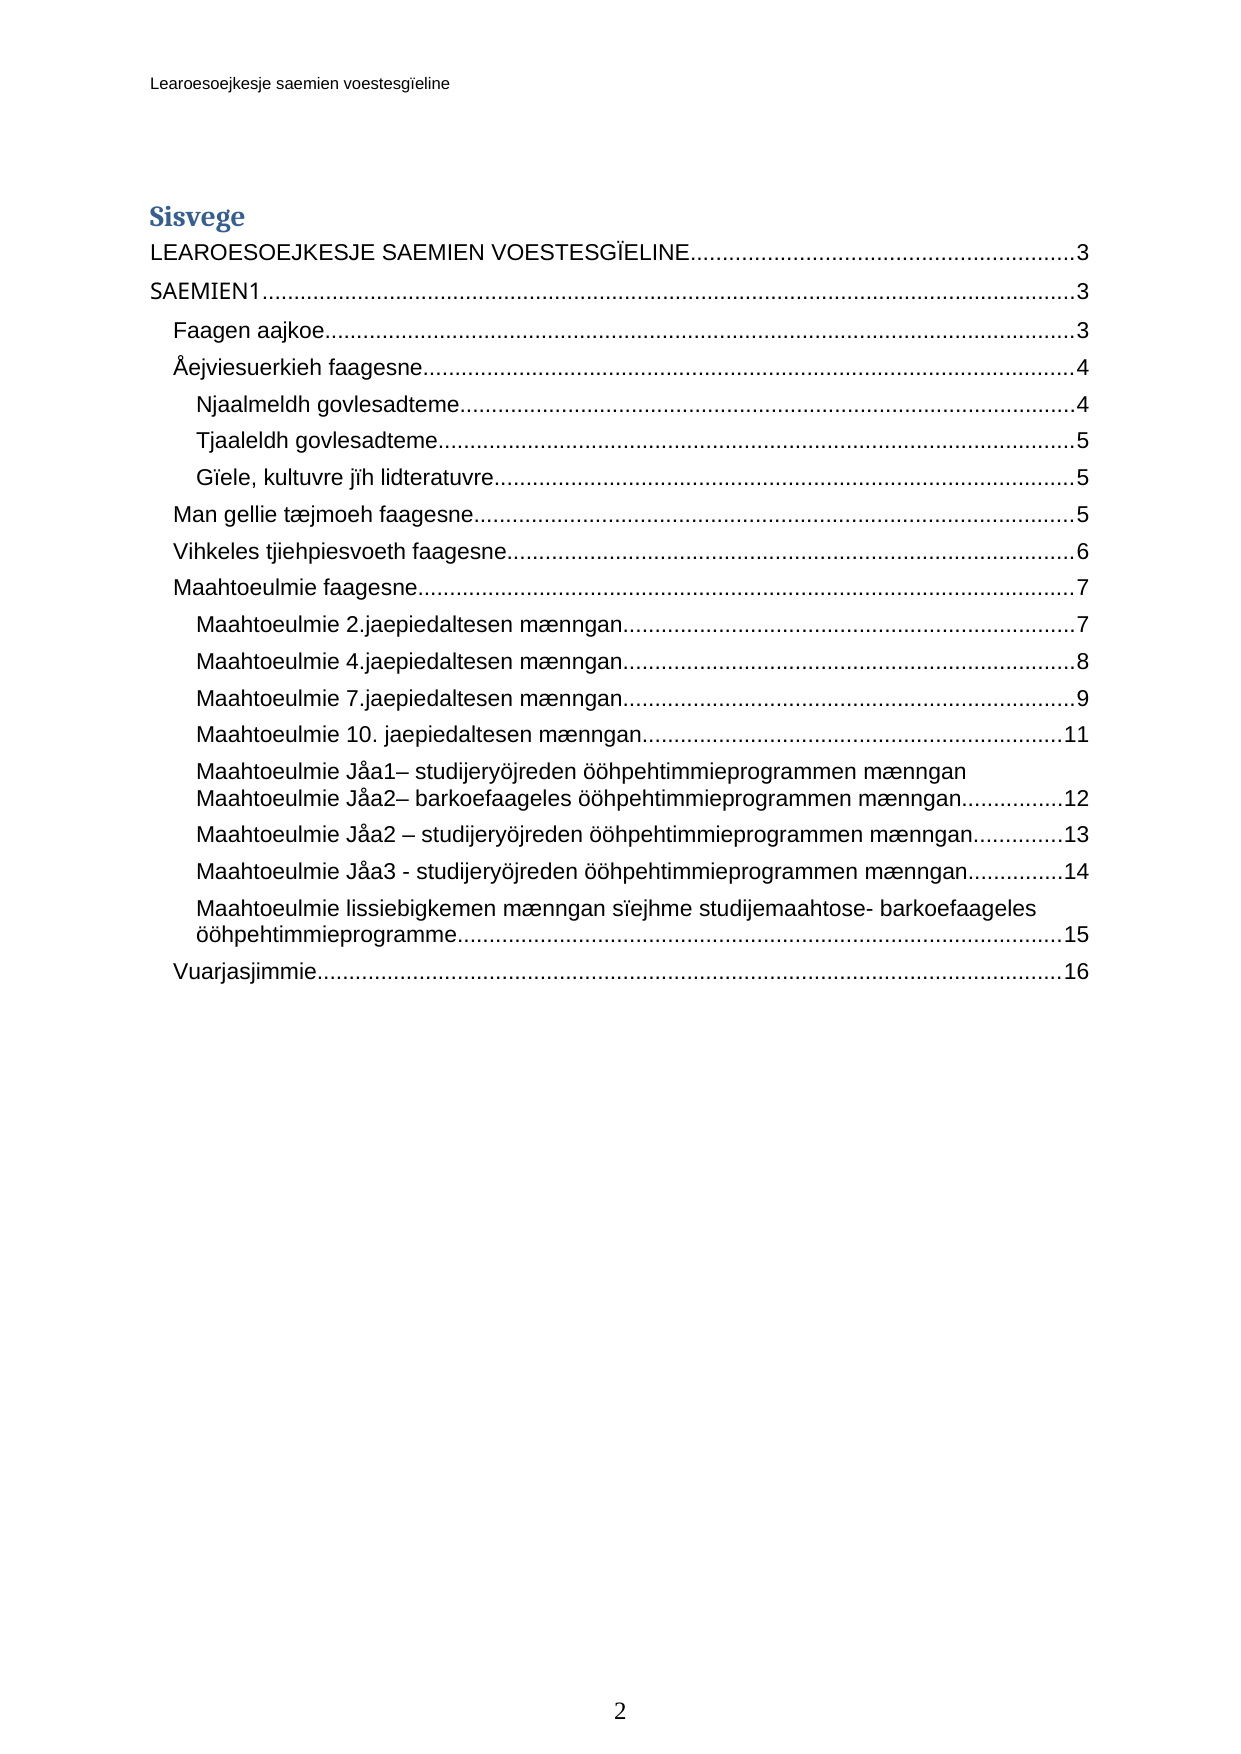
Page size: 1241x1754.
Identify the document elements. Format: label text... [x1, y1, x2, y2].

text Vuarjasjimmie 16 [173, 958, 1090, 984]
text Maahtoeulmie 4.jaepiedaltesen mænngan 8 [196, 648, 1090, 674]
text Maahtoeulmie 10. jaepiedaltesen mænngan 11 [196, 721, 1090, 748]
text Tjaaleldh govlesadteme 5 [196, 427, 1090, 454]
text Faagen aajkoe 3 [173, 317, 1090, 343]
text Man gellie tæjmoeh faagesne 5 [173, 501, 1090, 527]
text Maahtoeulmie faagesne 7 [173, 574, 1090, 601]
text Njaalmeldh govlesadteme 4 [196, 391, 1090, 417]
subtitle Sisvege [150, 200, 1090, 233]
text LEAROESOEJKESJE SAEMIEN VOESTESGÏELINE 3 [150, 238, 1090, 265]
text Maahtoeulmie Jåa2 – studijeryöjreden ööhpehtimmieprogrammen mænngan 13 [196, 821, 1090, 848]
text Maahtoeulmie Jåa3 - studijeryöjreden ööhpehtimmieprogrammen mænngan 14 [196, 858, 1090, 884]
text Åejviesuerkieh faagesne 4 [173, 354, 1090, 380]
text Vihkeles tjiehpiesvoeth faagesne 6 [173, 538, 1090, 564]
text Maahtoeulmie 2.jaepiedaltesen mænngan 7 [196, 611, 1090, 637]
text SAEMIEN1 3 [150, 275, 1090, 307]
text Maahtoeulmie Jåa1– studijeryöjreden ööhpehtimmieprogrammen mænngan Maahtoeulmie Jåa2– barkoefaageles ööhpehtimmieprogrammen mænngan 12 [196, 758, 1090, 811]
text Maahtoeulmie lissiebigkemen mænngan sïejhme studijemaahtose- barkoefaageles ööhpehtimmieprogramme 15 [196, 895, 1090, 948]
text Maahtoeulmie 7.jaepiedaltesen mænngan 9 [196, 685, 1090, 711]
text Gïele, kultuvre jïh lidteratuvre 5 [196, 464, 1090, 490]
